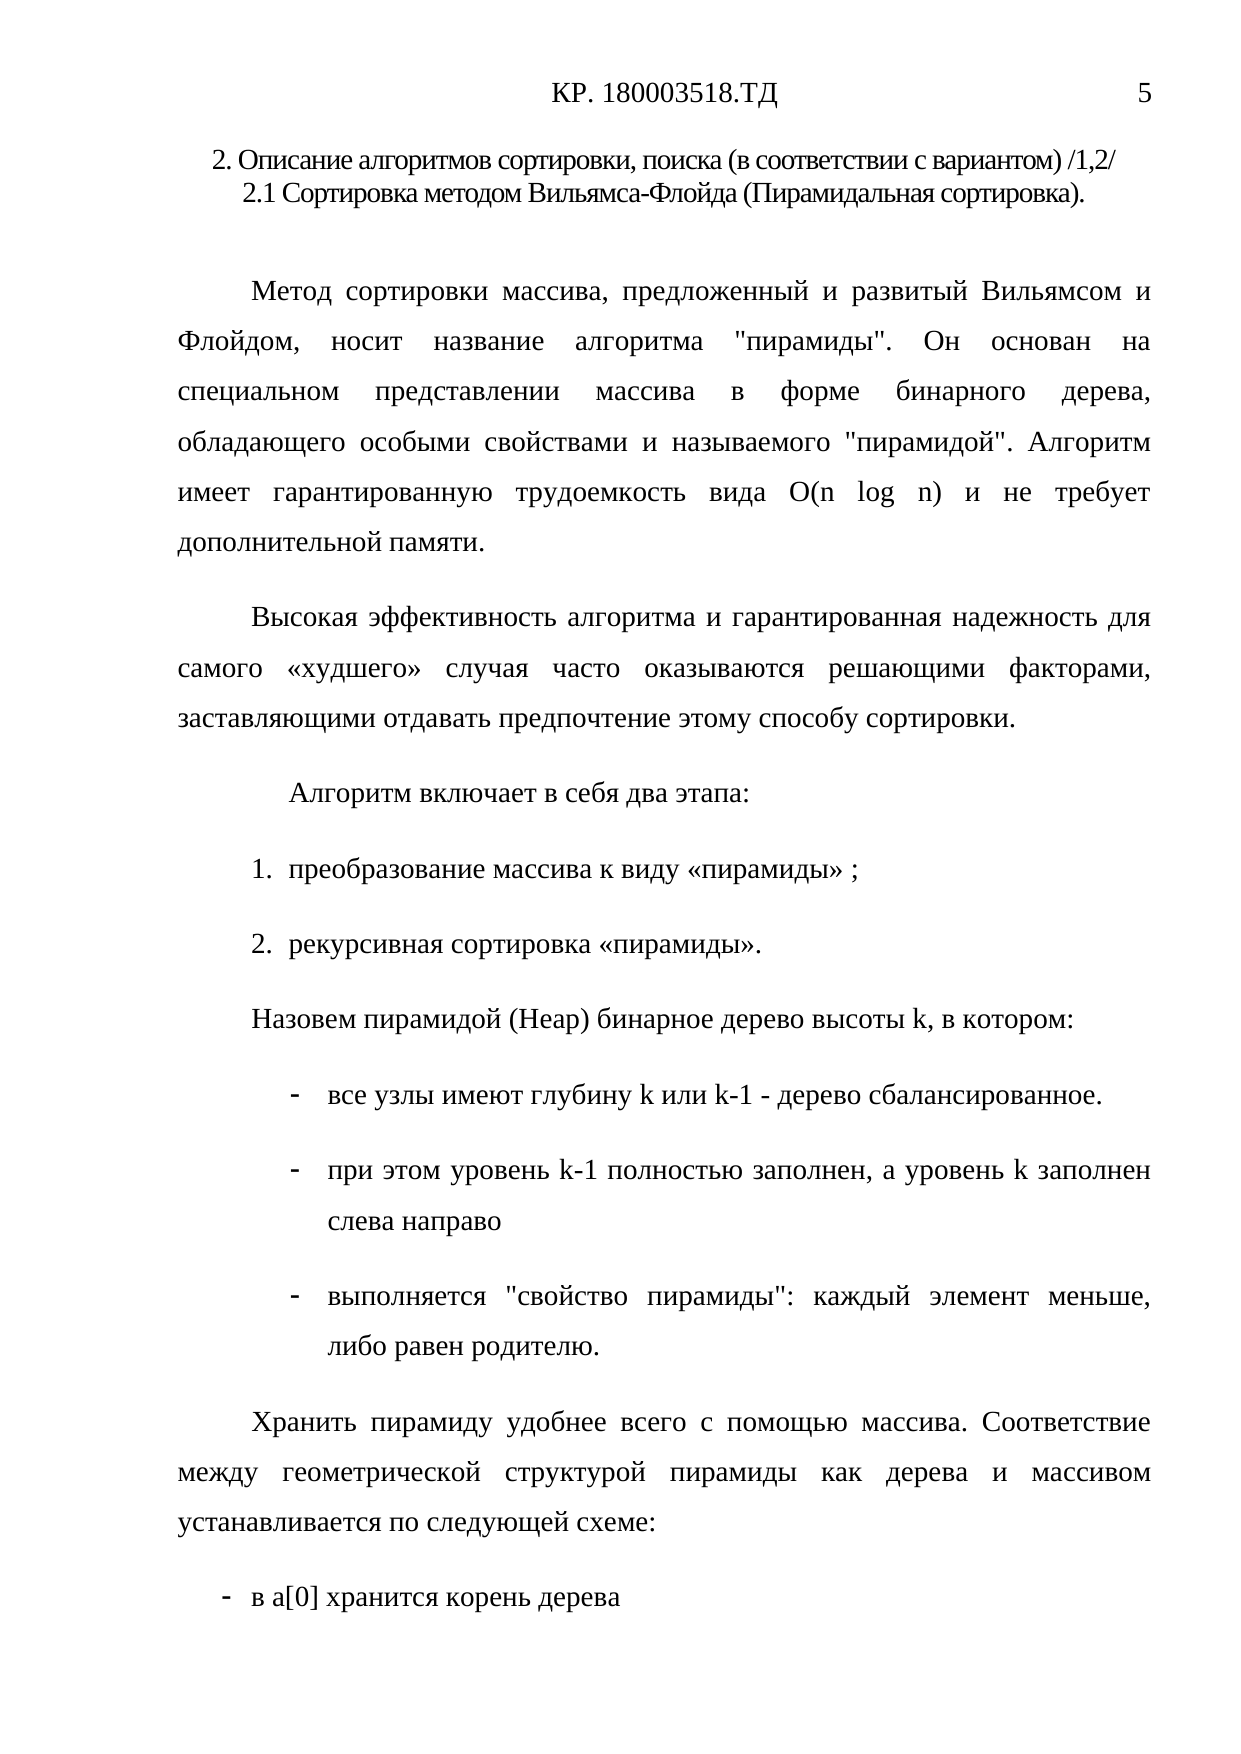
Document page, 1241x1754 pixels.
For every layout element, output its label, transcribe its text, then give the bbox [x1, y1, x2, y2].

list преобразование массива к виду «пирамиды» ; [251, 851, 1152, 884]
text Метод сортировки массива, предложенный и развитый Вильямсом и Флойдом, носит название алгоритма "пирамиды". Он основан на специальном представлении массива в форме бинарного дерева, обладающего особыми свойствами и называемого "пирамидой". Алгоритм имеет гарантированную трудоемкость вида O(n log n) и не требует дополнительной памяти. [177, 273, 1152, 558]
text Назовем пирамидой (Heap) бинарное дерево высоты k, в котором: [177, 1001, 1152, 1035]
list все узлы имеют глубину k или k-1 - дерево сбалансированное. [290, 1077, 1152, 1110]
title 2. Описание алгоритмов сортировки, поиска (в соответствии с вариантом) /1,2/ [177, 142, 1152, 176]
text Высокая эффективность алгоритма и гарантированная надежность для самого «худшего» случая часто оказываются решающими факторами, заставляющими отдавать предпочтение этому способу сортировки. [177, 599, 1152, 734]
title 2.1 Сортировка методом Вильямса-Флойда (Пирамидальная сортировка). [177, 176, 1152, 209]
text Хранить пирамиду удобнее всего с помощью массива. Соответствие между геометрической структурой пирамиды как дерева и массивом устанавливается по следующей схеме: [177, 1404, 1152, 1538]
list Алгоритм включает в себя два этапа: [251, 776, 1152, 809]
list при этом уровень k-1 полностью заполнен, а уровень k заполнен слева направо [290, 1152, 1152, 1236]
list выполняется "свойство пирамиды": каждый элемент меньше, либо равен родителю. [290, 1278, 1152, 1362]
list в a[0] хранится корень дерева [221, 1579, 1152, 1613]
list рекурсивная сортировка «пирамиды». [251, 926, 1152, 960]
